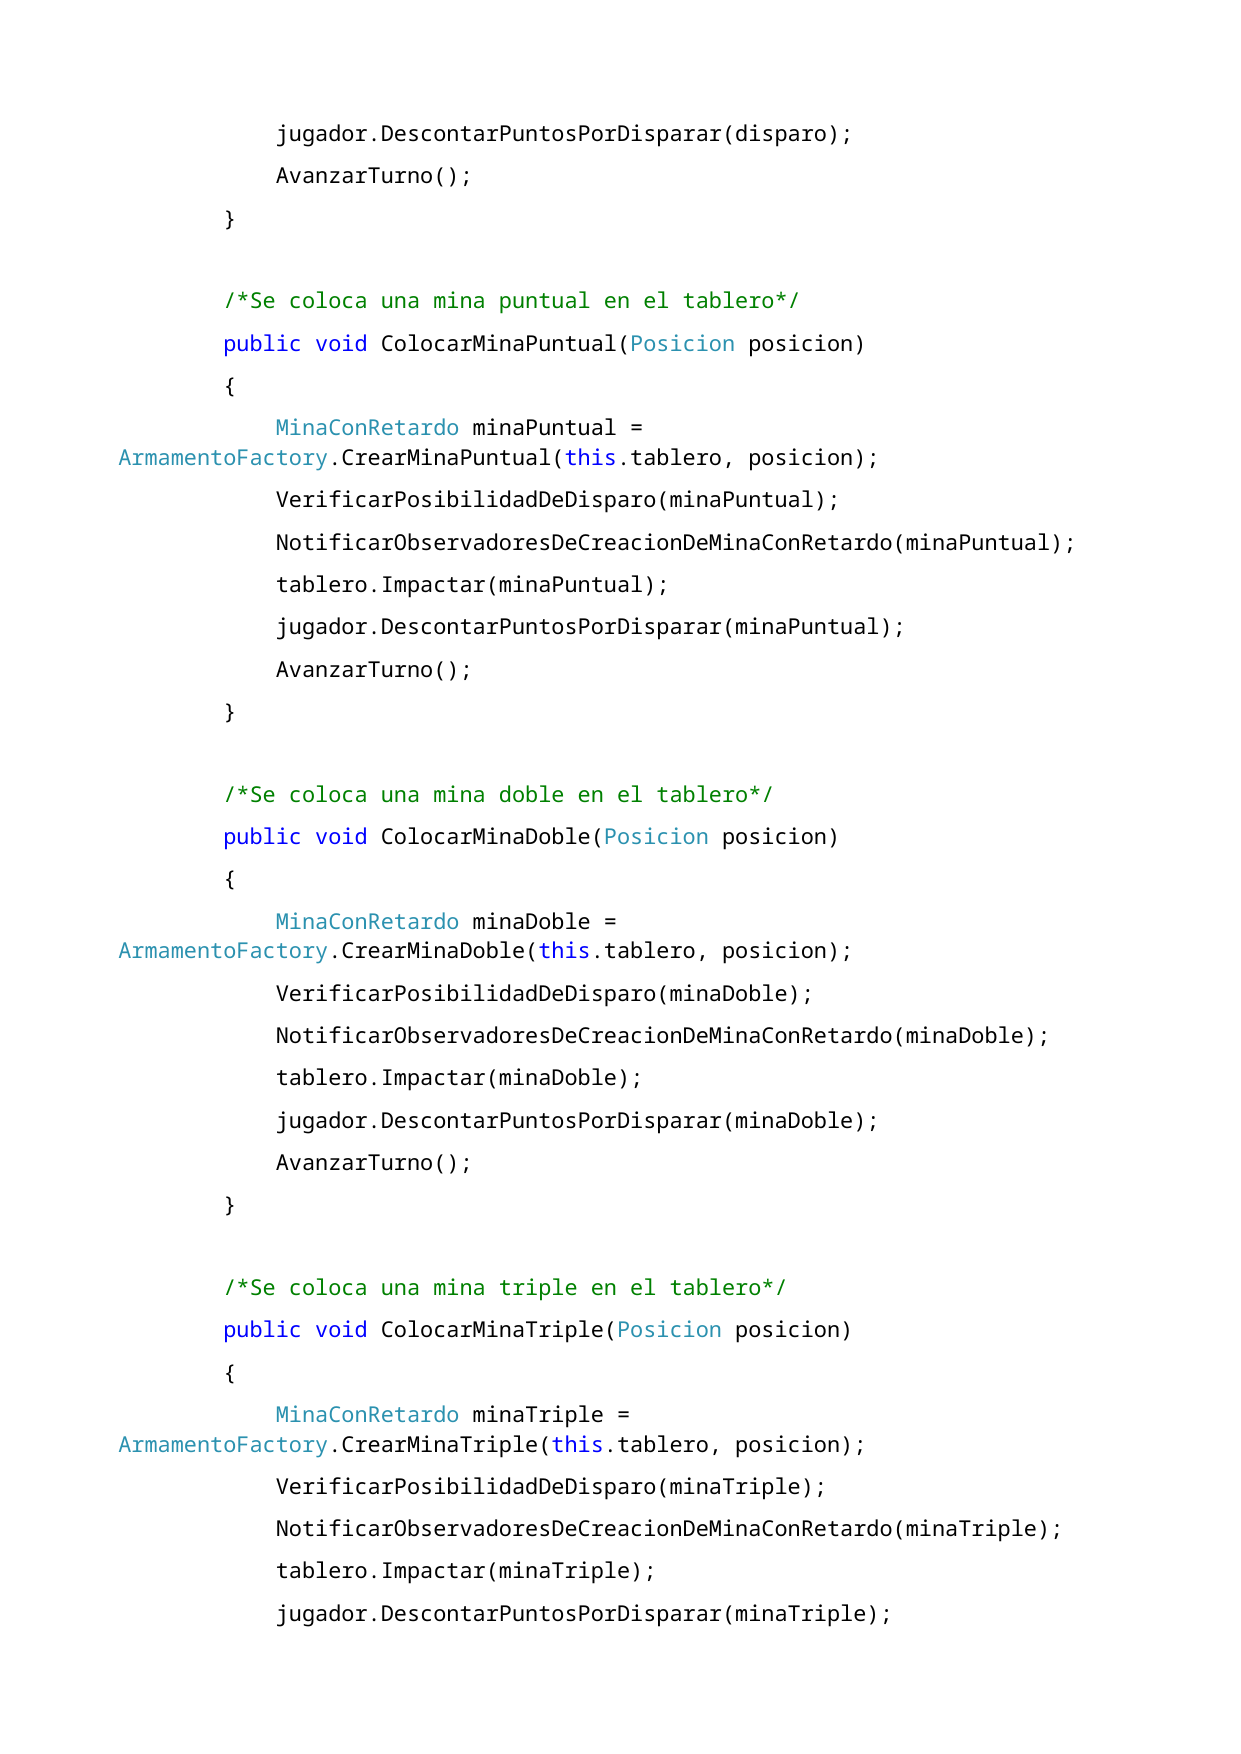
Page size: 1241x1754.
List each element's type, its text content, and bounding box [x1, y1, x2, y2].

text tablero.Impactar(minaTriple); [118, 1556, 1122, 1585]
text } [118, 1189, 1122, 1219]
text jugador.DescontarPuntosPorDisparar(minaTriple); [118, 1598, 1122, 1628]
text NotificarObservadoresDeCreacionDeMinaConRetardo(minaTriple); [118, 1513, 1122, 1543]
text } [118, 203, 1122, 232]
text /*Se coloca una mina doble en el tablero*/ [118, 779, 1122, 808]
text MinaConRetardo minaPuntual = ArmamentoFactory.CrearMinaPuntual(this.tablero, posicion); [118, 412, 1122, 472]
text MinaConRetardo minaTriple = ArmamentoFactory.CrearMinaTriple(this.tablero, posicion); [118, 1399, 1122, 1458]
text tablero.Impactar(minaPuntual); [118, 569, 1122, 599]
text { [118, 370, 1122, 400]
text jugador.DescontarPuntosPorDisparar(disparo); [118, 118, 1122, 148]
text AvanzarTurno(); [118, 654, 1122, 683]
text { [118, 863, 1122, 893]
text jugador.DescontarPuntosPorDisparar(minaDoble); [118, 1104, 1122, 1134]
text NotificarObservadoresDeCreacionDeMinaConRetardo(minaDoble); [118, 1020, 1122, 1050]
text AvanzarTurno(); [118, 160, 1122, 190]
text tablero.Impactar(minaDoble); [118, 1062, 1122, 1092]
text VerificarPosibilidadDeDisparo(minaTriple); [118, 1471, 1122, 1501]
text } [118, 696, 1122, 726]
text VerificarPosibilidadDeDisparo(minaDoble); [118, 978, 1122, 1007]
text { [118, 1357, 1122, 1386]
text public void ColocarMinaDoble(Posicion posicion) [118, 821, 1122, 851]
text AvanzarTurno(); [118, 1147, 1122, 1177]
text /*Se coloca una mina puntual en el tablero*/ [118, 286, 1122, 315]
text public void ColocarMinaPuntual(Posicion posicion) [118, 328, 1122, 358]
text jugador.DescontarPuntosPorDisparar(minaPuntual); [118, 611, 1122, 641]
text NotificarObservadoresDeCreacionDeMinaConRetardo(minaPuntual); [118, 527, 1122, 557]
text /*Se coloca una mina triple en el tablero*/ [118, 1272, 1122, 1302]
text MinaConRetardo minaDoble = ArmamentoFactory.CrearMinaDoble(this.tablero, posicion); [118, 906, 1122, 965]
text public void ColocarMinaTriple(Posicion posicion) [118, 1314, 1122, 1344]
text VerificarPosibilidadDeDisparo(minaPuntual); [118, 484, 1122, 514]
